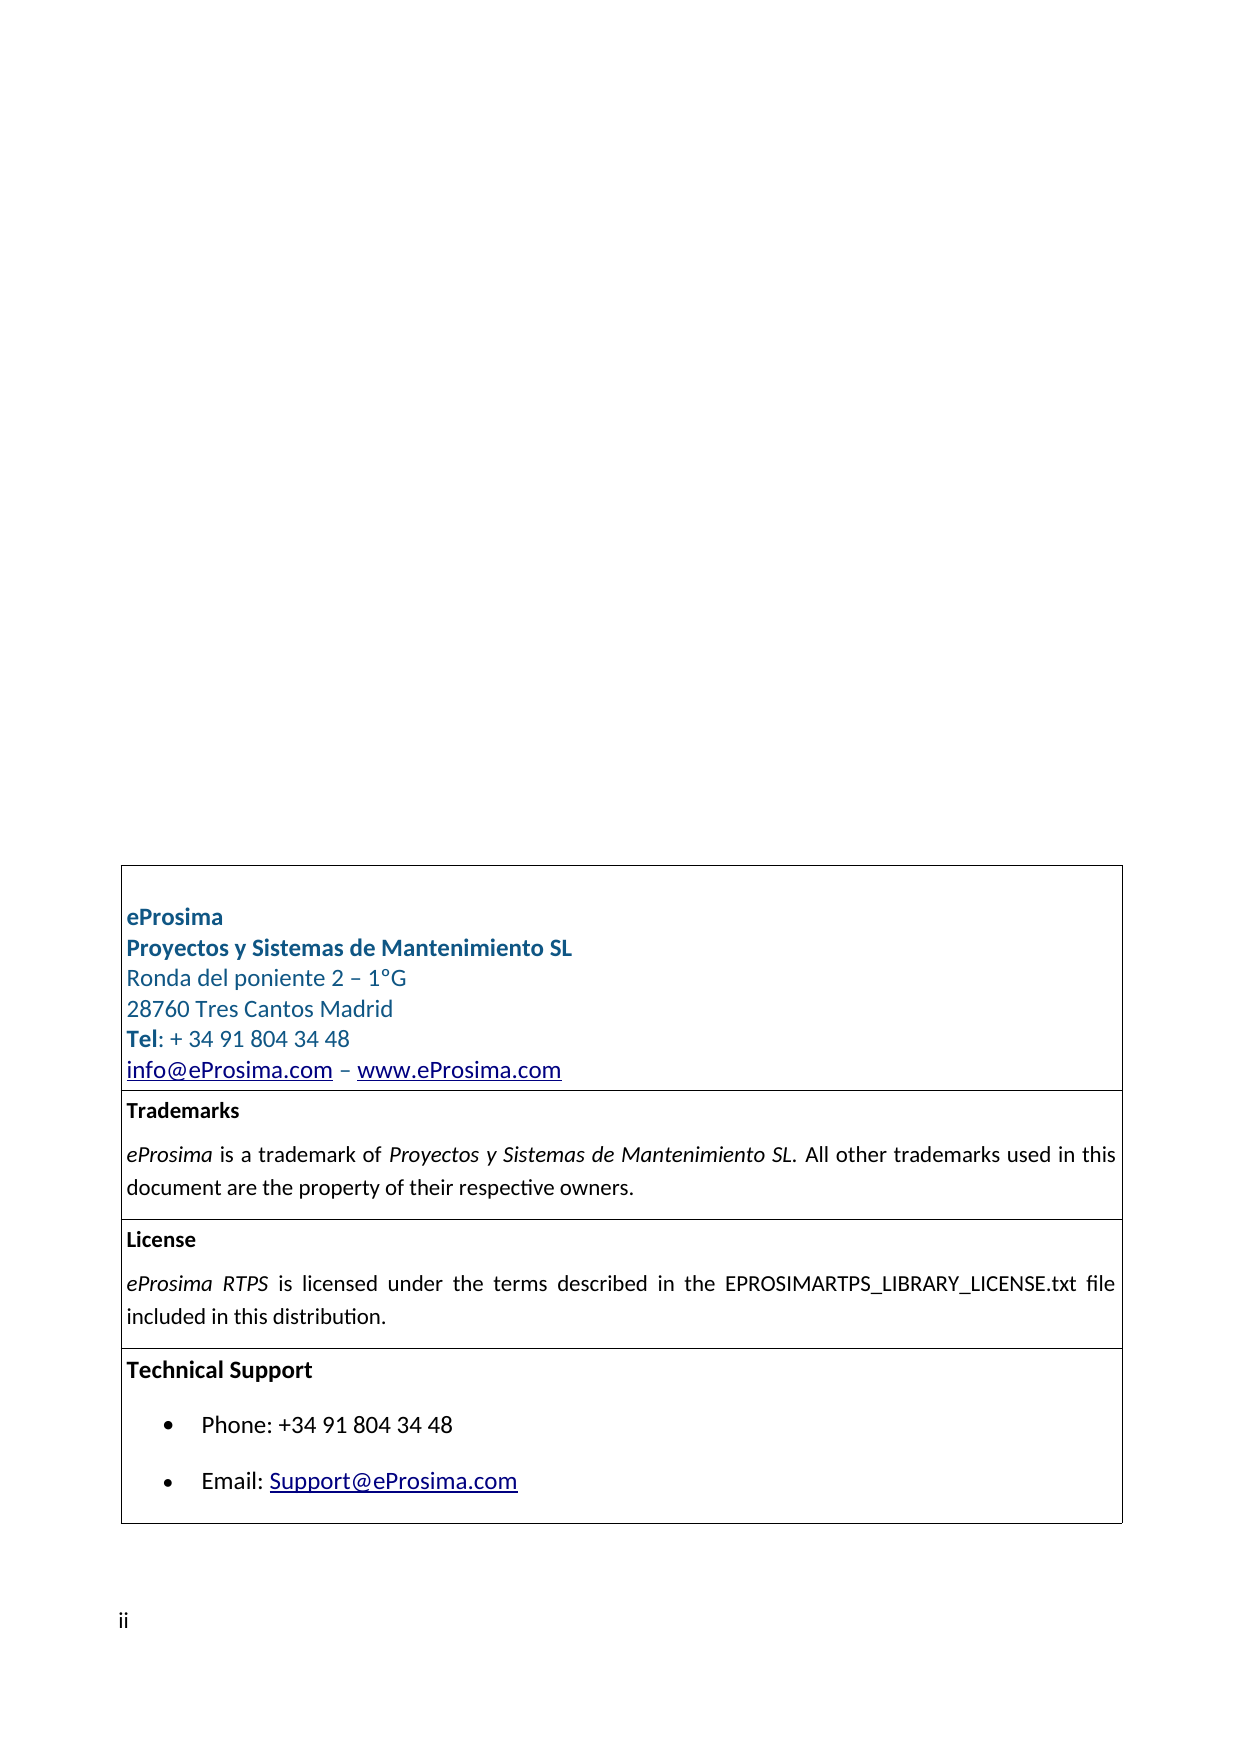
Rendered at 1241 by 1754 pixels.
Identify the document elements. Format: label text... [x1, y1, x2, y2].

table_cell Trademarks eProsima is a trademark of Proyectos y Sistemas de Mantenimiento SL. All other trademarks used in this document are the property of their respective owners. [122, 1091, 1122, 1219]
table_cell Technical Support Phone: +34 91 804 34 48 Email: Support@eProsima.com [122, 1349, 1122, 1523]
table_cell License eProsima RTPS is licensed under the terms described in the EPROSIMARTPS_LIBRARY_LICENSE.txt file included in this distribution. [122, 1220, 1122, 1348]
table_header eProsima Proyectos y Sistemas de Mantenimiento SL Ronda del poniente 2 – 1ºG 28760 Tres Cantos Madrid Tel: + 34 91 804 34 48 info@eProsima.com – www.eProsima.com [122, 866, 1122, 1090]
